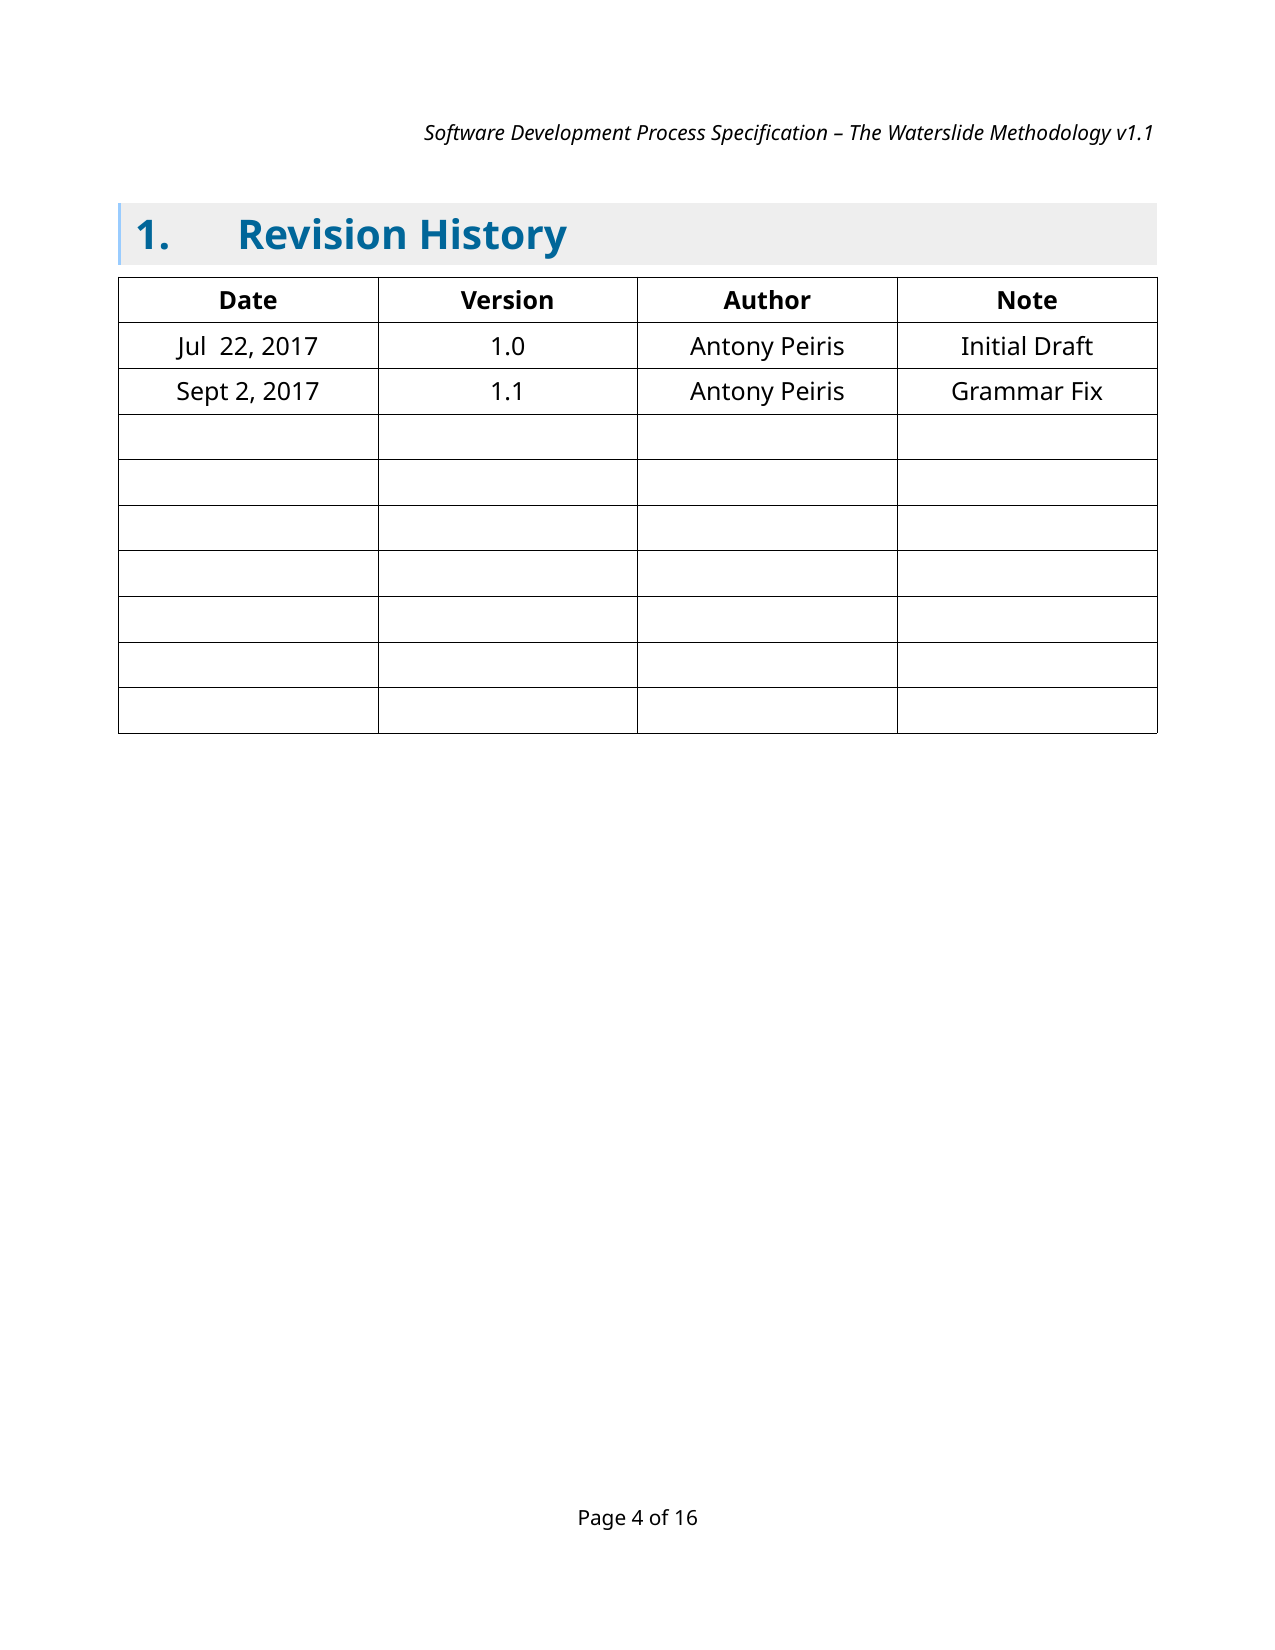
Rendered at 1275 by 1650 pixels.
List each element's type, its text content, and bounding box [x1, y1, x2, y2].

table_cell Grammar Fix [898, 369, 1157, 413]
table_cell [379, 506, 637, 550]
table_cell [119, 506, 378, 550]
table_cell [898, 643, 1157, 687]
table_cell [898, 415, 1157, 459]
table_cell [119, 551, 378, 596]
subtitle Revision History [121, 203, 1157, 265]
table_cell [898, 506, 1157, 550]
table_header Date [119, 278, 378, 322]
table_cell Jul 22, 2017 [119, 323, 378, 368]
table_cell [638, 506, 897, 550]
table_cell [379, 460, 637, 505]
table_cell [119, 415, 378, 459]
table_cell [638, 643, 897, 687]
table_cell [379, 643, 637, 687]
table_cell [119, 688, 378, 733]
table_cell Antony Peiris [638, 369, 897, 413]
table_cell Antony Peiris [638, 323, 897, 368]
table_cell [119, 460, 378, 505]
table_cell [638, 597, 897, 642]
table_cell [638, 688, 897, 733]
table_header Note [898, 278, 1157, 322]
table_cell [119, 597, 378, 642]
table_cell [898, 460, 1157, 505]
table_header Version [379, 278, 637, 322]
table_cell [119, 643, 378, 687]
table_cell [379, 415, 637, 459]
table_cell [638, 460, 897, 505]
table_header Author [638, 278, 897, 322]
table_cell [638, 551, 897, 596]
table_cell Initial Draft [898, 323, 1157, 368]
table_cell 1.0 [379, 323, 637, 368]
table_cell [638, 415, 897, 459]
table_cell Sept 2, 2017 [119, 369, 378, 413]
table_cell [898, 688, 1157, 733]
table_cell [379, 597, 637, 642]
table_cell [379, 551, 637, 596]
table_cell [898, 551, 1157, 596]
table_cell [379, 688, 637, 733]
table_cell [898, 597, 1157, 642]
table_cell 1.1 [379, 369, 637, 413]
